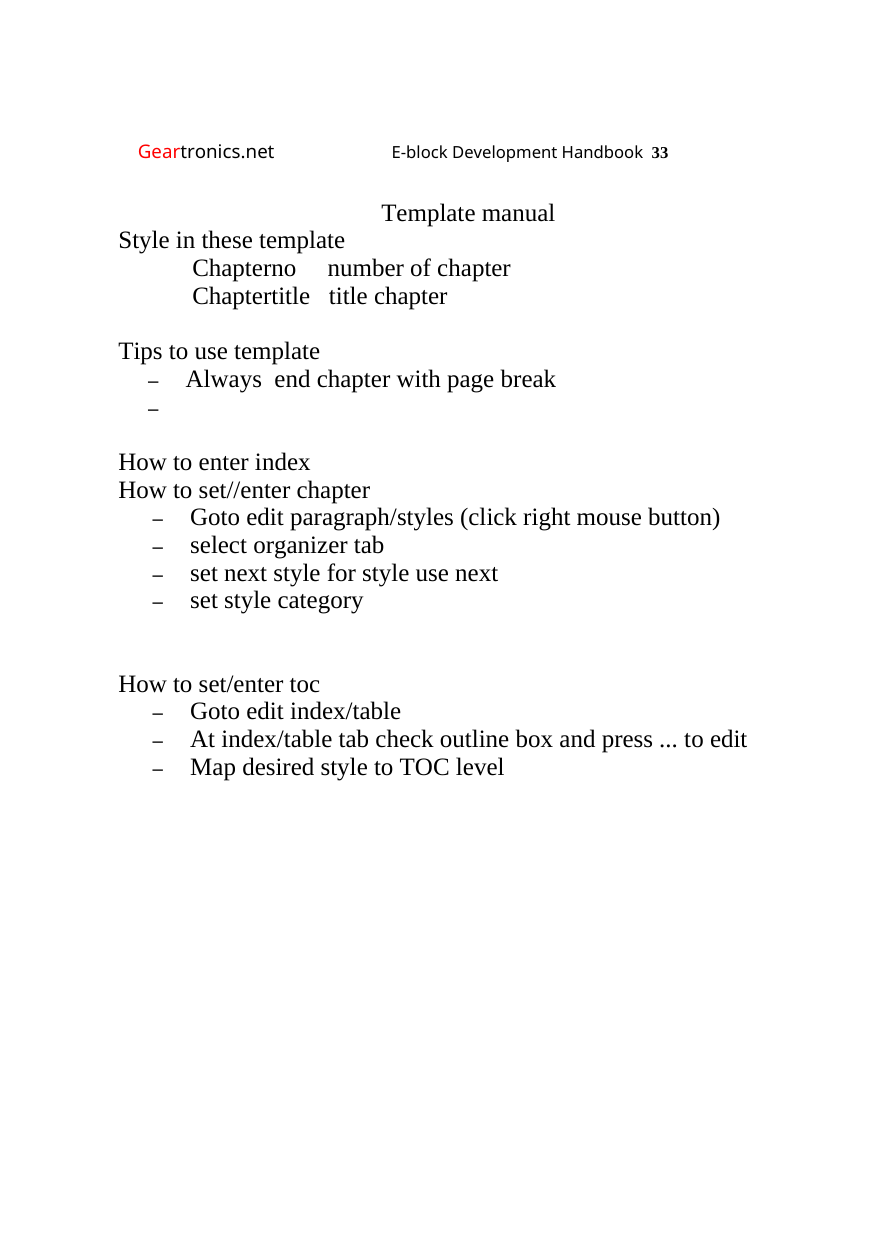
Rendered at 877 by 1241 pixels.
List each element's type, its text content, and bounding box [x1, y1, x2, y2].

list set next style for style use next [152, 559, 818, 587]
text Chaptertitle title chapter [118, 282, 818, 309]
list Goto edit index/table [152, 697, 818, 725]
text Chapterno number of chapter [118, 254, 818, 282]
list select organizer tab [152, 531, 818, 559]
text Style in these template [118, 226, 818, 254]
list Always end chapter with page break [118, 365, 818, 393]
text How to enter index [118, 448, 818, 476]
list At index/table tab check outline box and press ... to edit [152, 725, 818, 753]
text How to set/enter toc [118, 670, 818, 697]
list set style category [152, 587, 818, 614]
text How to set//enter chapter [118, 476, 818, 503]
list Map desired style to TOC level [152, 753, 818, 781]
text Tips to use template [118, 337, 818, 365]
text Template manual [118, 199, 818, 226]
list Goto edit paragraph/styles (click right mouse button) [152, 503, 818, 531]
